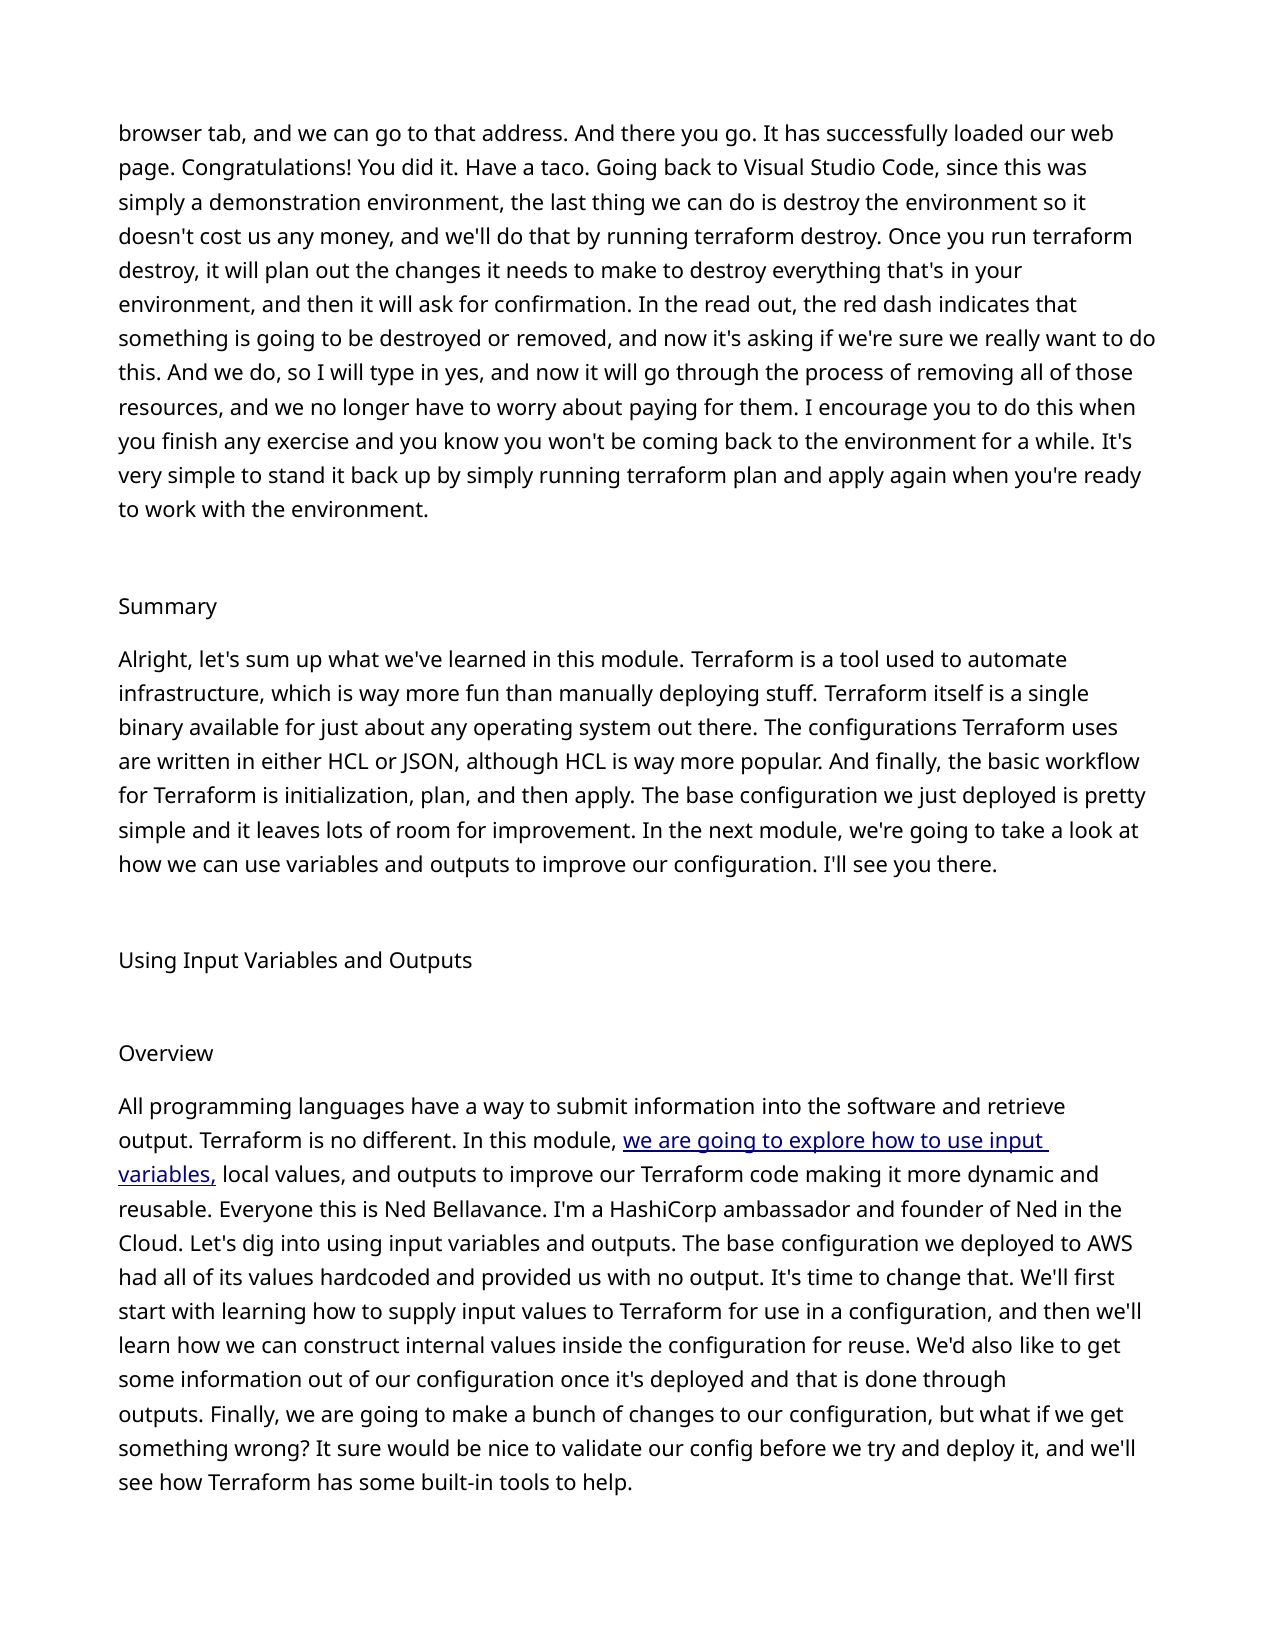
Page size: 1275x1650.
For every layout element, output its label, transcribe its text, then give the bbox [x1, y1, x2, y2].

subtitle Overview [118, 1038, 1157, 1068]
text Alright, let's sum up what we've learned in this module. Terraform is a tool used to automate infrastructure, which is way more fun than manually deploying stuff. Terraform itself is a single binary available for just about any operating system out there. The configurations Terraform uses are written in either HCL or JSON, although HCL is way more popular. And finally, the basic workflow for Terraform is initialization, plan, and then apply. The base configuration we just deployed is pretty simple and it leaves lots of room for improvement. In the next module, we're going to take a look at how we can use variables and outputs to improve our configuration. I'll see you there. [118, 644, 1157, 879]
text browser tab, and we can go to that address. And there you go. It has successfully loaded our web page. Congratulations! You did it. Have a taco. Going back to Visual Studio Code, since this was simply a demonstration environment, the last thing we can do is destroy the environment so it doesn't cost us any money, and we'll do that by running terraform destroy. Once you run terraform destroy, it will plan out the changes it needs to make to destroy everything that's in your environment, and then it will ask for confirmation. In the read out, the red dash indicates that something is going to be destroyed or removed, and now it's asking if we're sure we really want to do this. And we do, so I will type in yes, and now it will go through the process of removing all of those resources, and we no longer have to worry about paying for them. I encourage you to do this when you finish any exercise and you know you won't be coming back to the environment for a while. It's very simple to stand it back up by simply running terraform plan and apply again when you're ready to work with the environment. [118, 118, 1157, 524]
subtitle Using Input Variables and Outputs [118, 946, 1157, 975]
text All programming languages have a way to submit information into the software and retrieve output. Terraform is no different. In this module, we are going to explore how to use input variables, local values, and outputs to improve our Terraform code making it more dynamic and reusable. Everyone this is Ned Bellavance. I'm a HashiCorp ambassador and founder of Ned in the Cloud. Let's dig into using input variables and outputs. The base configuration we deployed to AWS had all of its values hardcoded and provided us with no output. It's time to change that. We'll first start with learning how to supply input values to Terraform for use in a configuration, and then we'll learn how we can construct internal values inside the configuration for reuse. We'd also like to get some information out of our configuration once it's deployed and that is done through outputs. Finally, we are going to make a bunch of changes to our configuration, but what if we get something wrong? It sure would be nice to validate our config before we try and deploy it, and we'll see how Terraform has some built‑in tools to help. [118, 1091, 1157, 1497]
subtitle Summary [118, 591, 1157, 620]
